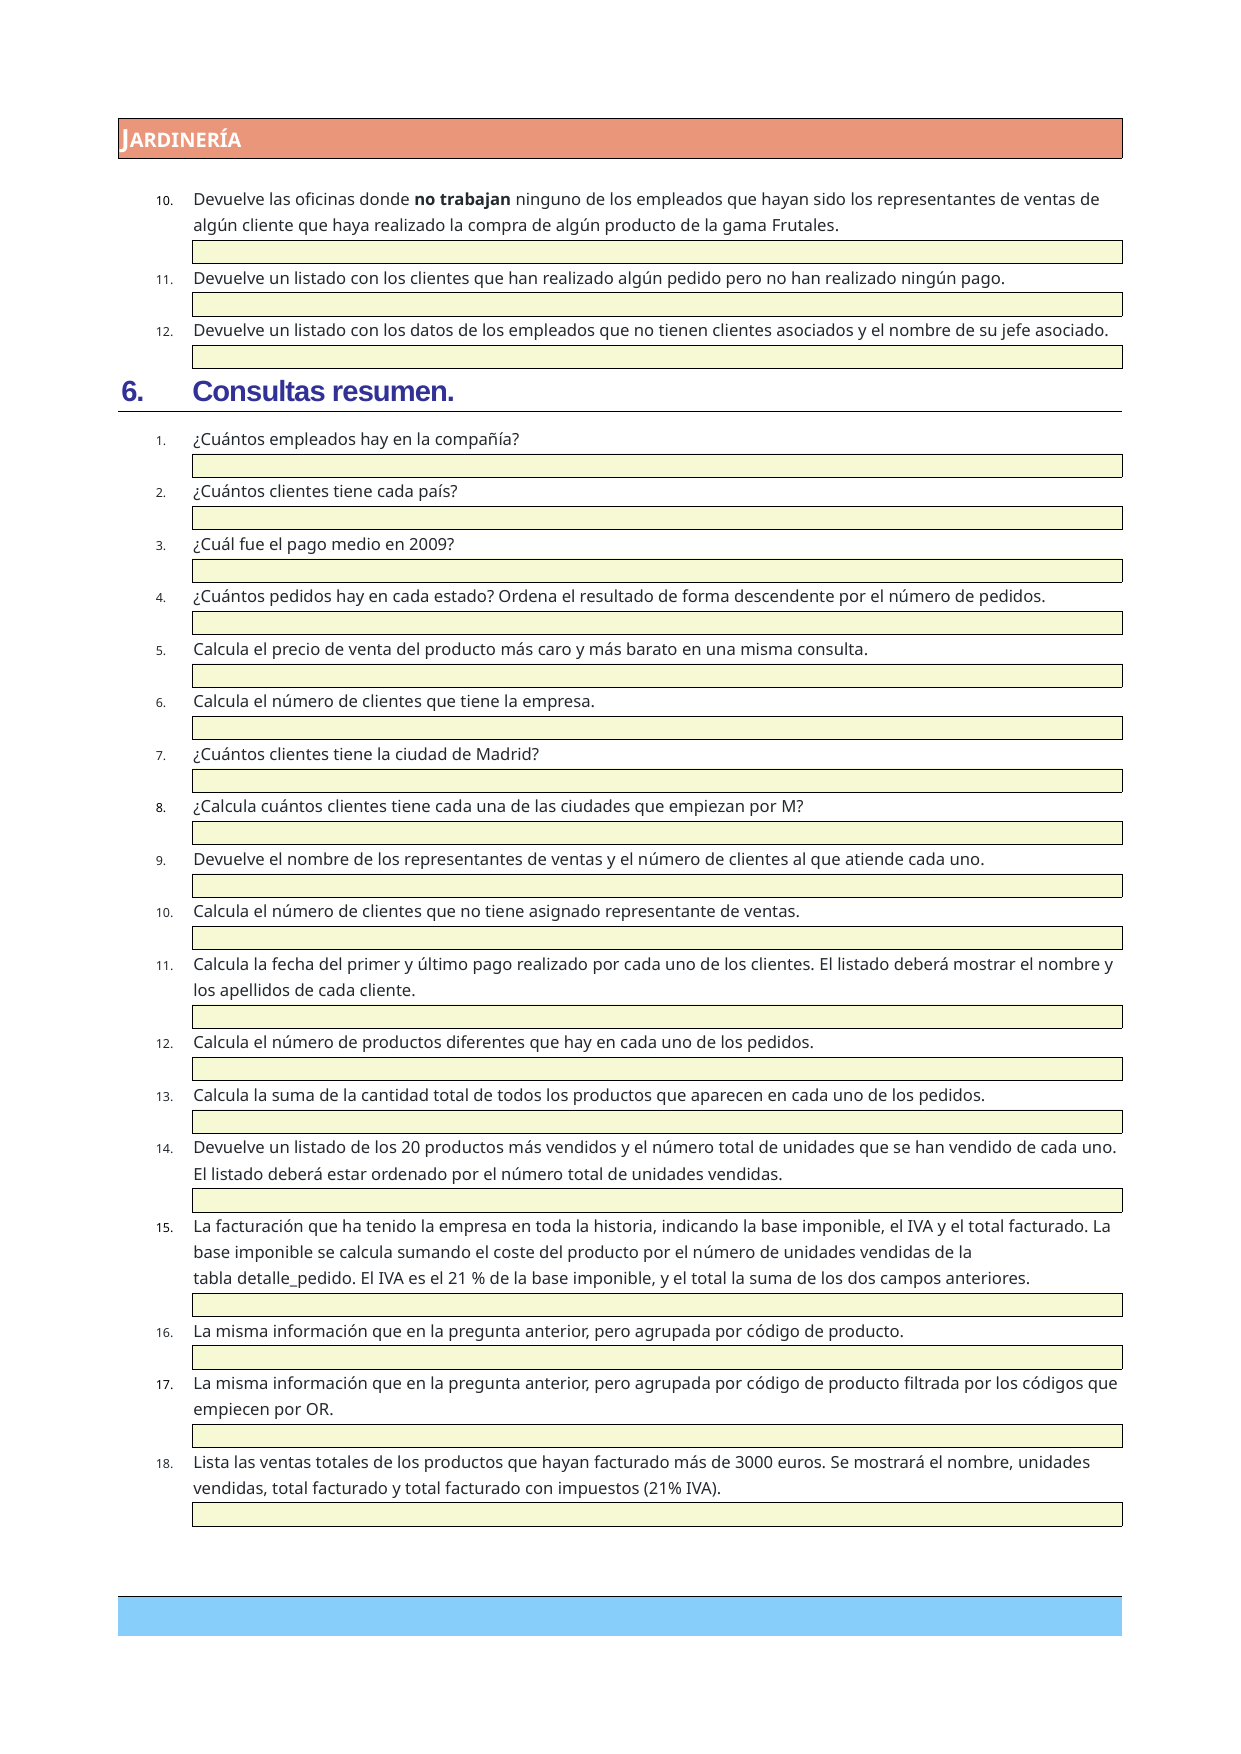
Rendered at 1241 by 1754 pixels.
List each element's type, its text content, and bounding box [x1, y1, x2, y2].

list Calcula el número de clientes que no tiene asignado representante de ventas. [156, 900, 1122, 923]
list ¿Cuántos clientes tiene cada país? [156, 480, 1122, 503]
list La misma información que en la pregunta anterior, pero agrupada por código de producto filtrada por los códigos que empiecen por OR. [156, 1372, 1122, 1420]
text 6. Consultas resumen. [118, 371, 1122, 411]
list La misma información que en la pregunta anterior, pero agrupada por código de producto. [156, 1319, 1122, 1342]
list Lista las ventas totales de los productos que hayan facturado más de 3000 euros. Se mostrará el nombre, unidades vendidas, total facturado y total facturado con impuestos (21% IVA). [156, 1450, 1122, 1499]
list Devuelve un listado con los clientes que han realizado algún pedido pero no han realizado ningún pago. [156, 266, 1122, 289]
list Calcula la fecha del primer y último pago realizado por cada uno de los clientes. El listado deberá mostrar el nombre y los apellidos de cada cliente. [156, 952, 1122, 1001]
list Calcula el precio de venta del producto más caro y más barato en una misma consulta. [156, 637, 1122, 660]
list La facturación que ha tenido la empresa en toda la historia, indicando la base imponible, el IVA y el total facturado. La base imponible se calcula sumando el coste del producto por el número de unidades vendidas de la tabla detalle_pedido. El IVA es el 21 % de la base imponible, y el total la suma de los dos campos anteriores. [156, 1214, 1122, 1289]
list Calcula la suma de la cantidad total de todos los productos que aparecen en cada uno de los pedidos. [156, 1083, 1122, 1106]
list Calcula el número de productos diferentes que hay en cada uno de los pedidos. [156, 1031, 1122, 1054]
list ¿Cuántos empleados hay en la compañía? [156, 427, 1122, 450]
list Devuelve un listado de los 20 productos más vendidos y el número total de unidades que se han vendido de cada uno. El listado deberá estar ordenado por el número total de unidades vendidas. [156, 1136, 1122, 1185]
list ¿Cuál fue el pago medio en 2009? [156, 532, 1122, 555]
list Calcula el número de clientes que tiene la empresa. [156, 690, 1122, 713]
list ¿Cuántos pedidos hay en cada estado? Ordena el resultado de forma descendente por el número de pedidos. [156, 585, 1122, 608]
list ¿Cuántos clientes tiene la ciudad de Madrid? [156, 742, 1122, 765]
list ¿Calcula cuántos clientes tiene cada una de las ciudades que empiezan por M? [156, 795, 1122, 818]
list Devuelve un listado con los datos de los empleados que no tienen clientes asociados y el nombre de su jefe asociado. [156, 319, 1122, 341]
list Devuelve el nombre de los representantes de ventas y el número de clientes al que atiende cada uno. [156, 847, 1122, 870]
list Devuelve las oficinas donde no trabajan ninguno de los empleados que hayan sido los representantes de ventas de algún cliente que haya realizado la compra de algún producto de la gama Frutales. [156, 188, 1122, 236]
